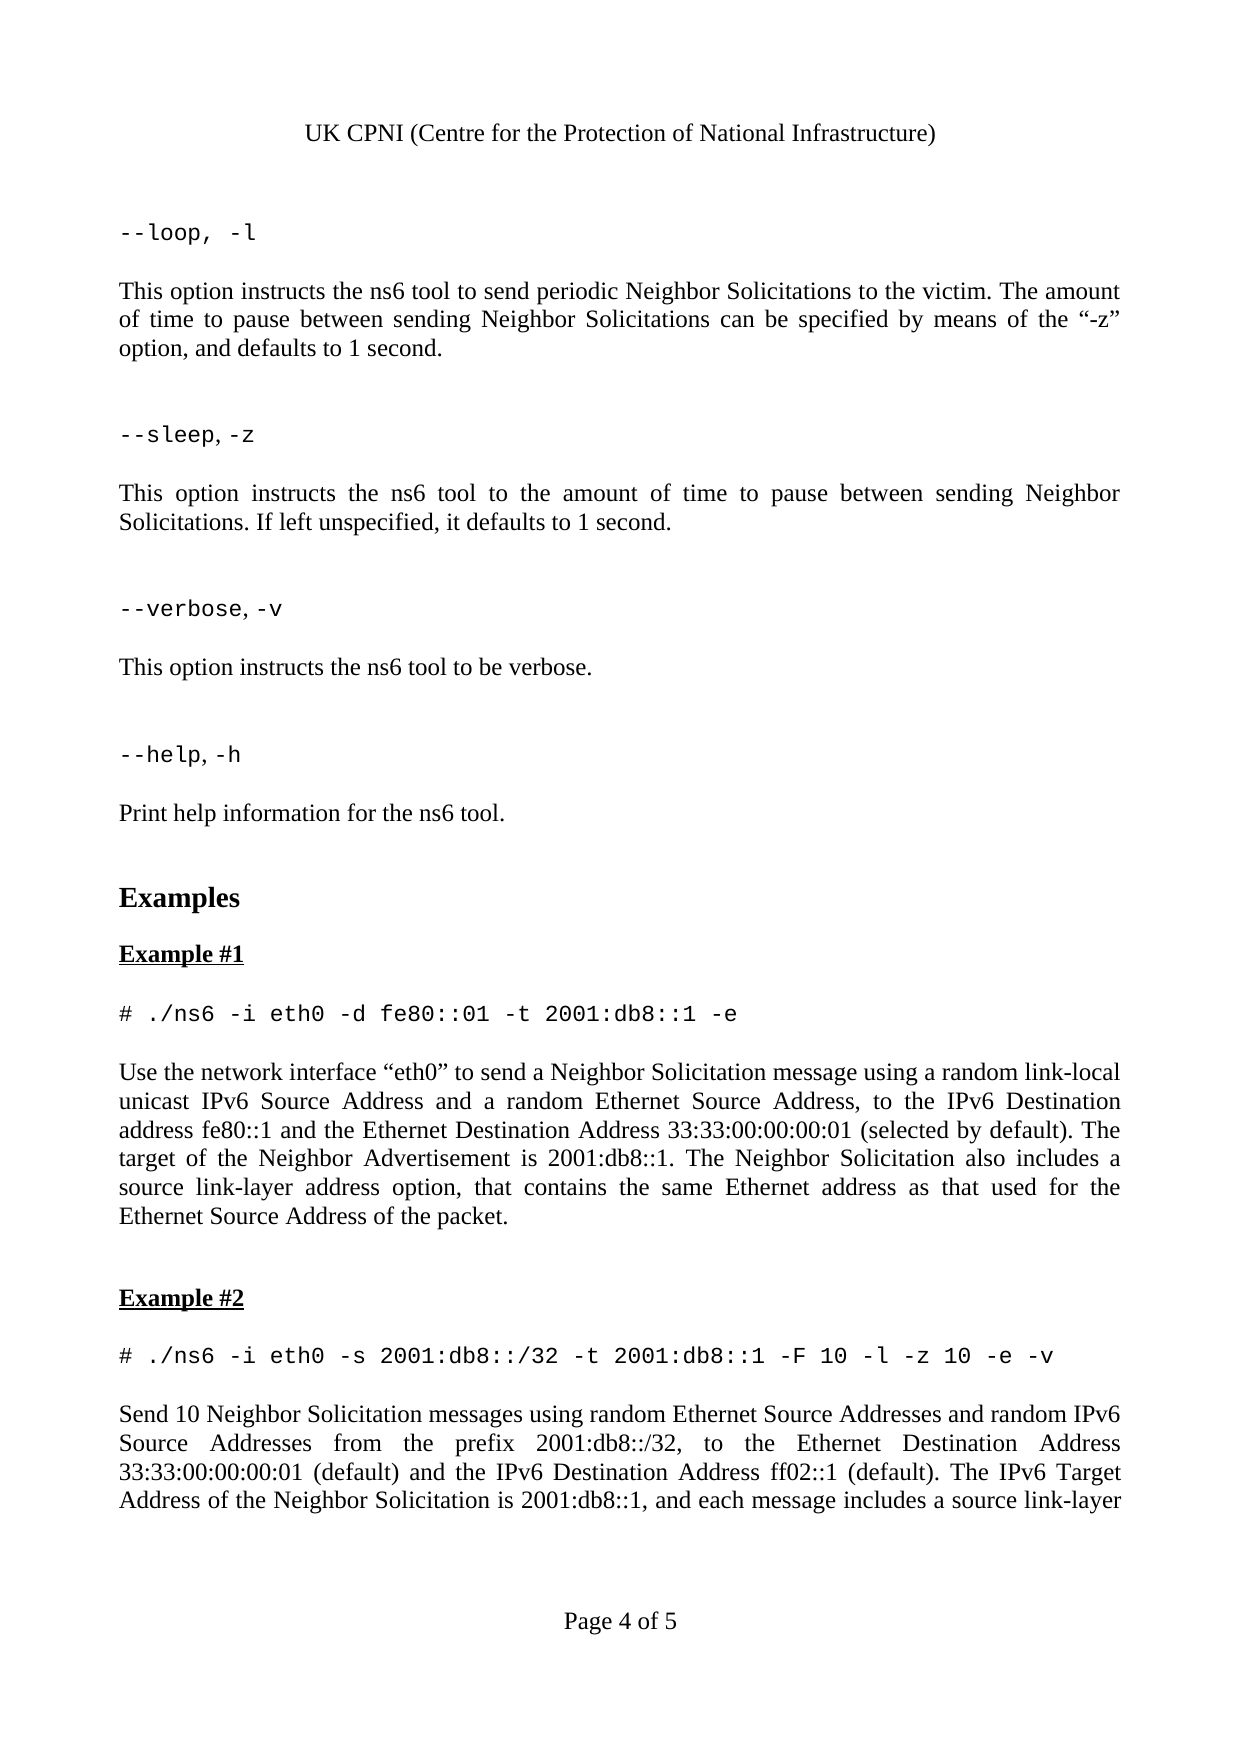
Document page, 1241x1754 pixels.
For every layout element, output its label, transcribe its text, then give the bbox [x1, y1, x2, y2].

text Use the network interface “eth0” to send a Neighbor Solicitation message using a random link-local unicast IPv6 Source Address and a random Ethernet Source Address, to the IPv6 Destination address fe80::1 and the Ethernet Destination Address 33:33:00:00:00:01 (selected by default). The target of the Neighbor Advertisement is 2001:db8::1. The Neighbor Solicitation also includes a source link-layer address option, that contains the same Ethernet address as that used for the Ethernet Source Address of the packet. [118, 1057, 1122, 1230]
text Print help information for the ns6 tool. [118, 798, 1122, 826]
text This option instructs the ns6 tool to the amount of time to pause between sending Neighbor Solicitations. If left unspecified, it defaults to 1 second. [118, 478, 1122, 536]
text --verbose, -v [118, 593, 1122, 624]
text This option instructs the ns6 tool to send periodic Neighbor Solicitations to the victim. The amount of time to pause between sending Neighbor Solicitations can be specified by means of the “-z” option, and defaults to 1 second. [118, 276, 1122, 362]
subtitle Example #1 [118, 939, 1122, 967]
text # ./ns6 -i eth0 -d fe80::01 -t 2001:db8::1 -e [118, 1002, 1122, 1028]
text Send 10 Neighbor Solicitation messages using random Ethernet Source Addresses and random IPv6 Source Addresses from the prefix 2001:db8::/32, to the Ethernet Destination Address 33:33:00:00:00:01 (default) and the IPv6 Destination Address ff02::1 (default). The IPv6 Target Address of the Neighbor Solicitation is 2001:db8::1, and each message includes a source link-layer [118, 1399, 1122, 1514]
text --sleep, -z [118, 419, 1122, 450]
text # ./ns6 -i eth0 -s 2001:db8::/32 -t 2001:db8::1 -F 10 -l -z 10 -e -v [118, 1344, 1122, 1370]
text This option instructs the ns6 tool to be verbose. [118, 652, 1122, 681]
text --help, -h [118, 739, 1122, 769]
text --loop, -l [118, 221, 1122, 247]
subtitle Examples [118, 880, 1122, 914]
subtitle Example #2 [118, 1283, 1122, 1312]
